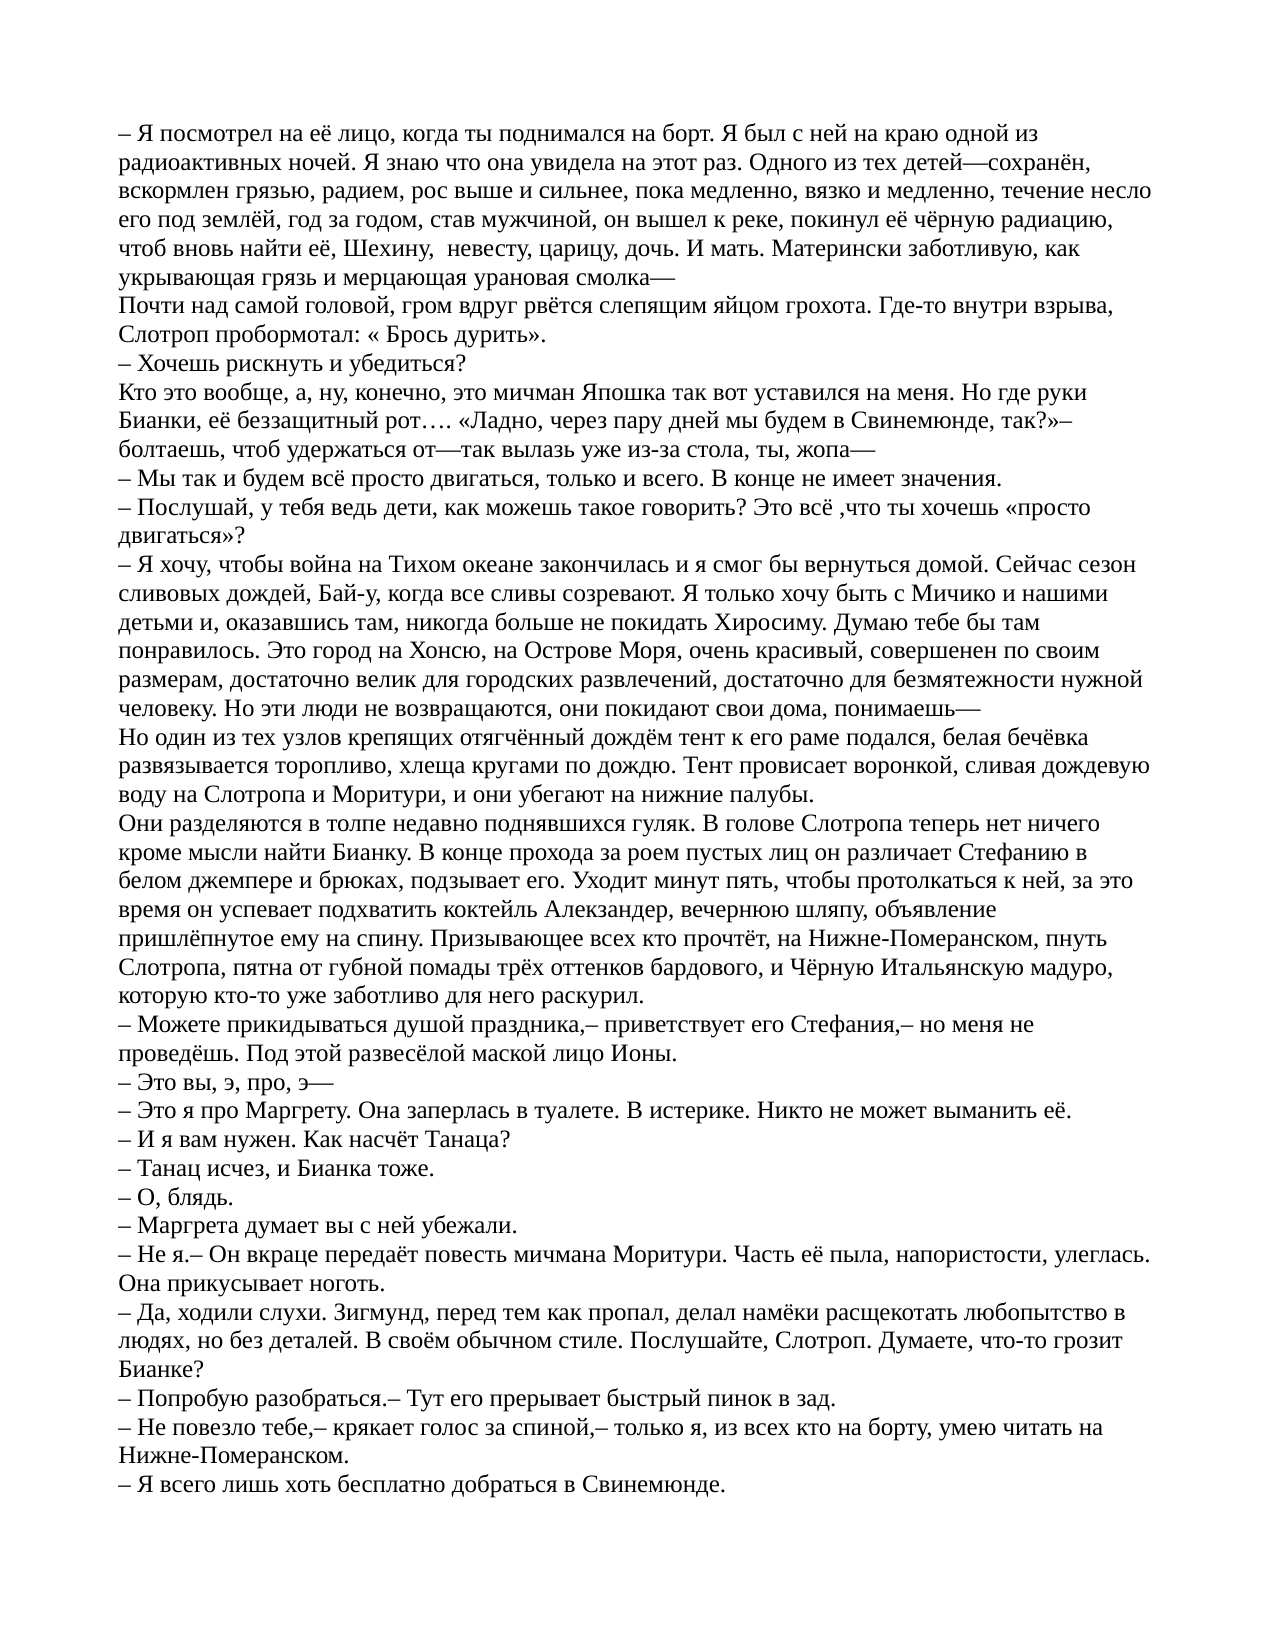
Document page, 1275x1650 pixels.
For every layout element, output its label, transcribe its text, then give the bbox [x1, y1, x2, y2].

text – Я хочу, чтобы война на Тихом океане закончилась и я смог бы вернуться домой. Сейчас сезон сливовых дождей, Бай-у, когда все сливы созревают. Я только хочу быть с Мичико и нашими детьми и, оказавшись там, никогда больше не покидать Хиросиму. Думаю тебе бы там понравилось. Это город на Хонсю, на Острове Моря, очень красивый, совершенен по своим размерам, достаточно велик для городских развлечений, достаточно для безмятежности нужной человеку. Но эти люди не возвращаются, они покидают свои дома, понимаешь— [118, 549, 1157, 722]
text – Это вы, э, про, э— [118, 1067, 1157, 1096]
text – Танац исчез, и Бианка тоже. [118, 1153, 1157, 1182]
text – Не я.– Он вкраце передаёт повесть мичмана Моритури. Часть её пыла, напористости, улеглась. Она прикусывает ноготь. [118, 1239, 1157, 1297]
text Они разделяются в толпе недавно поднявшихся гуляк. В голове Слотропа теперь нет ничего кроме мысли найти Бианку. В конце прохода за роем пустых лиц он различает Стефанию в белом джемпере и брюках, подзывает его. Уходит минут пять, чтобы протолкаться к ней, за это время он успевает подхватить коктейль Алекзандер, вечернюю шляпу, объявление пришлёпнутое ему на спину. Призывающее всех кто прочтёт, на Нижне-Померанском, пнуть Слотропа, пятна от губной помады трёх оттенков бардового, и Чёрную Итальянскую мадуро, которую кто-то уже заботливо для него раскурил. [118, 808, 1157, 1009]
text – Я посмотрел на её лицо, когда ты поднимался на борт. Я был с ней на краю одной из радиоактивных ночей. Я знаю что она увидела на этот раз. Одного из тех детей—сохранён, вскормлен грязью, радием, рос выше и сильнее, пока медленно, вязко и медленно, течение несло его под землёй, год за годом, став мужчиной, он вышел к реке, покинул её чёрную радиацию, чтоб вновь найти её, Шехину, невесту, царицу, дочь. И мать. Матерински заботливую, как укрывающая грязь и мерцающая урановая смолка— [118, 118, 1157, 291]
text – И я вам нужен. Как насчёт Танаца? [118, 1124, 1157, 1153]
text – Я всего лишь хоть бесплатно добраться в Свинемюнде. [118, 1469, 1157, 1498]
text – Попробую разобраться.– Тут его прерывает быстрый пинок в зад. [118, 1383, 1157, 1412]
text – Мы так и будем всё просто двигаться, только и всего. В конце не имеет значения. [118, 463, 1157, 492]
text Почти над самой головой, гром вдруг рвётся слепящим яйцом грохота. Где-то внутри взрыва, Слотроп пробормотал: « Брось дурить». [118, 291, 1157, 348]
text – Маргрета думает вы с ней убежали. [118, 1211, 1157, 1239]
text – Можете прикидываться душой праздника,– приветствует его Стефания,– но меня не проведёшь. Под этой развесёлой маской лицо Ионы. [118, 1009, 1157, 1067]
text – Не повезло тебе,– крякает голос за спиной,– только я, из всех кто на борту, умею читать на Нижне-Померанском. [118, 1412, 1157, 1469]
text – Хочешь рискнуть и убедиться? [118, 348, 1157, 377]
text – О, блядь. [118, 1182, 1157, 1211]
text Но один из тех узлов крепящих отягчённый дождём тент к его раме подался, белая бечёвка развязывается торопливо, хлеща кругами по дождю. Тент провисает воронкой, сливая дождевую воду на Слотропа и Моритури, и они убегают на нижние палубы. [118, 722, 1157, 808]
text Кто это вообще, а, ну, конечно, это мичман Япошка так вот уставился на меня. Но где руки Бианки, её беззащитный рот…. «Ладно, через пару дней мы будем в Свинемюнде, так?»– болтаешь, чтоб удержаться от—так вылазь уже из-за стола, ты, жопа— [118, 377, 1157, 463]
text – Это я про Маргрету. Она заперлась в туалете. В истерике. Никто не может выманить её. [118, 1096, 1157, 1124]
text – Да, ходили слухи. Зигмунд, перед тем как пропал, делал намёки расщекотать любопытство в людях, но без деталей. В своём обычном стиле. Послушайте, Слотроп. Думаете, что-то грозит Бианке? [118, 1297, 1157, 1383]
text – Послушай, у тебя ведь дети, как можешь такое говорить? Это всё ,что ты хочешь «просто двигаться»? [118, 492, 1157, 549]
